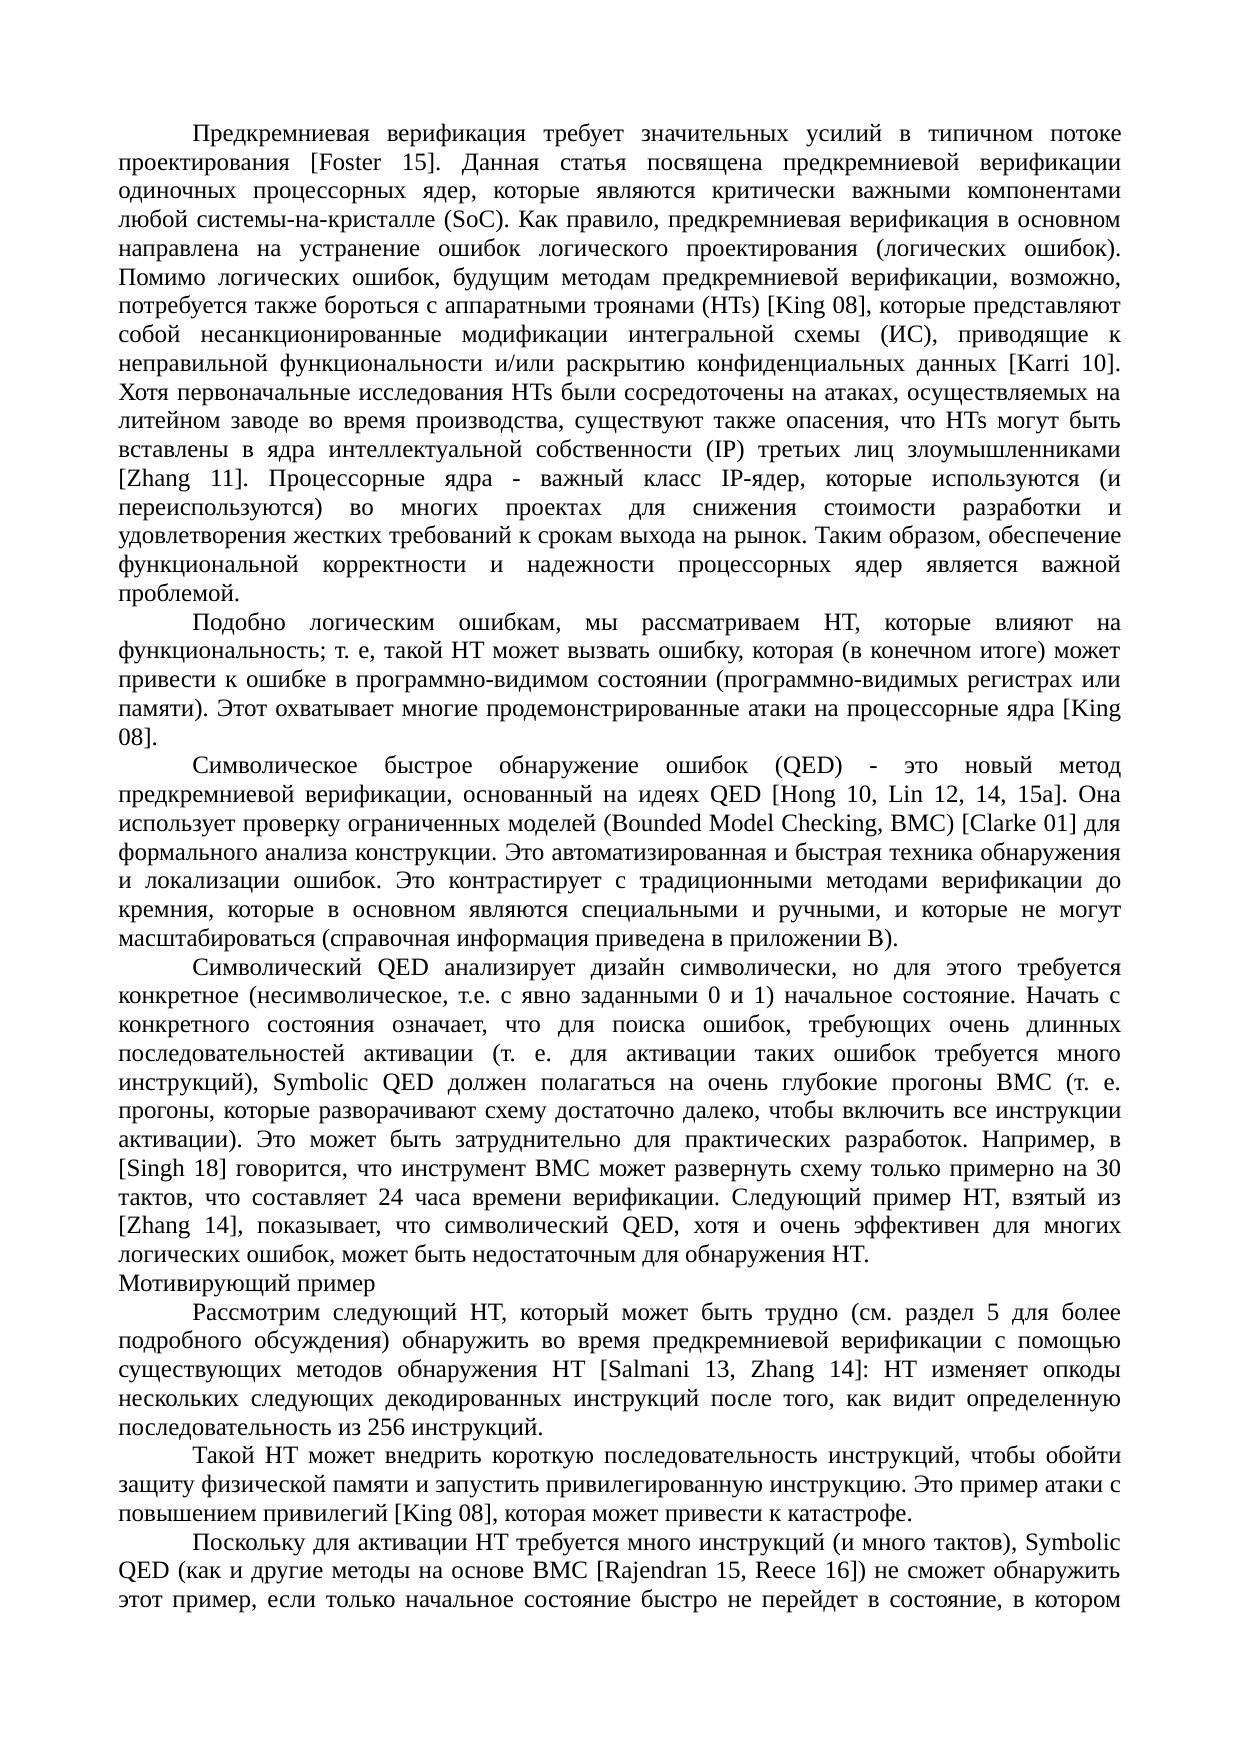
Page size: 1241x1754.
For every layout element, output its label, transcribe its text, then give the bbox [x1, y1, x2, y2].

text Символический QED анализирует дизайн символически, но для этого требуется конкретное (несимволическое, т.е. с явно заданными 0 и 1) начальное состояние. Начать с конкретного состояния означает, что для поиска ошибок, требующих очень длинных последовательностей активации (т. е. для активации таких ошибок требуется много инструкций), Symbolic QED должен полагаться на очень глубокие прогоны BMC (т. е. прогоны, которые разворачивают схему достаточно далеко, чтобы включить все инструкции активации). Это может быть затруднительно для практических разработок. Например, в [Singh 18] говорится, что инструмент BMC может развернуть схему только примерно на 30 тактов, что составляет 24 часа времени верификации. Следующий пример HT, взятый из [Zhang 14], показывает, что символический QED, хотя и очень эффективен для многих логических ошибок, может быть недостаточным для обнаружения HT. [118, 952, 1122, 1268]
text Поскольку для активации HT требуется много инструкций (и много тактов), Symbolic QED (как и другие методы на основе BMC [Rajendran 15, Reece 16]) не сможет обнаружить этот пример, если только начальное состояние быстро не перейдет в состояние, в котором [118, 1527, 1122, 1613]
text Мотивирующий пример [118, 1268, 1122, 1297]
text Подобно логическим ошибкам, мы рассматриваем НТ, которые влияют на функциональность; т. е, такой HT может вызвать ошибку, которая (в конечном итоге) может привести к ошибке в программно-видимом состоянии (программно-видимых регистрах или памяти). Этот охватывает многие продемонстрированные атаки на процессорные ядра [King 08]. [118, 607, 1122, 751]
text Символическое быстрое обнаружение ошибок (QED) - это новый метод предкремниевой верификации, основанный на идеях QED [Hong 10, Lin 12, 14, 15a]. Она использует проверку ограниченных моделей (Bounded Model Checking, BMC) [Clarke 01] для формального анализа конструкции. Это автоматизированная и быстрая техника обнаружения и локализации ошибок. Это контрастирует с традиционными методами верификации до кремния, которые в основном являются специальными и ручными, и которые не могут масштабироваться (справочная информация приведена в приложении B). [118, 751, 1122, 952]
text Такой HT может внедрить короткую последовательность инструкций, чтобы обойти защиту физической памяти и запустить привилегированную инструкцию. Это пример атаки с повышением привилегий [King 08], которая может привести к катастрофе. [118, 1441, 1122, 1527]
text Предкремниевая верификация требует значительных усилий в типичном потоке проектирования [Foster 15]. Данная статья посвящена предкремниевой верификации одиночных процессорных ядер, которые являются критически важными компонентами любой системы-на-кристалле (SoC). Как правило, предкремниевая верификация в основном направлена на устранение ошибок логического проектирования (логических ошибок). Помимо логических ошибок, будущим методам предкремниевой верификации, возможно, потребуется также бороться с аппаратными троянами (HTs) [King 08], которые представляют собой несанкционированные модификации интегральной схемы (ИС), приводящие к неправильной функциональности и/или раскрытию конфиденциальных данных [Karri 10]. Хотя первоначальные исследования HTs были сосредоточены на атаках, осуществляемых на литейном заводе во время производства, существуют также опасения, что HTs могут быть вставлены в ядра интеллектуальной собственности (IP) третьих лиц злоумышленниками [Zhang 11]. Процессорные ядра - важный класс IP-ядер, которые используются (и переиспользуются) во многих проектах для снижения стоимости разработки и удовлетворения жестких требований к срокам выхода на рынок. Таким образом, обеспечение функциональной корректности и надежности процессорных ядер является важной проблемой. [118, 118, 1122, 607]
text Рассмотрим следующий HT, который может быть трудно (см. раздел 5 для более подробного обсуждения) обнаружить во время предкремниевой верификации с помощью существующих методов обнаружения HT [Salmani 13, Zhang 14]: HT изменяет опкоды нескольких следующих декодированных инструкций после того, как видит определенную последовательность из 256 инструкций. [118, 1297, 1122, 1441]
